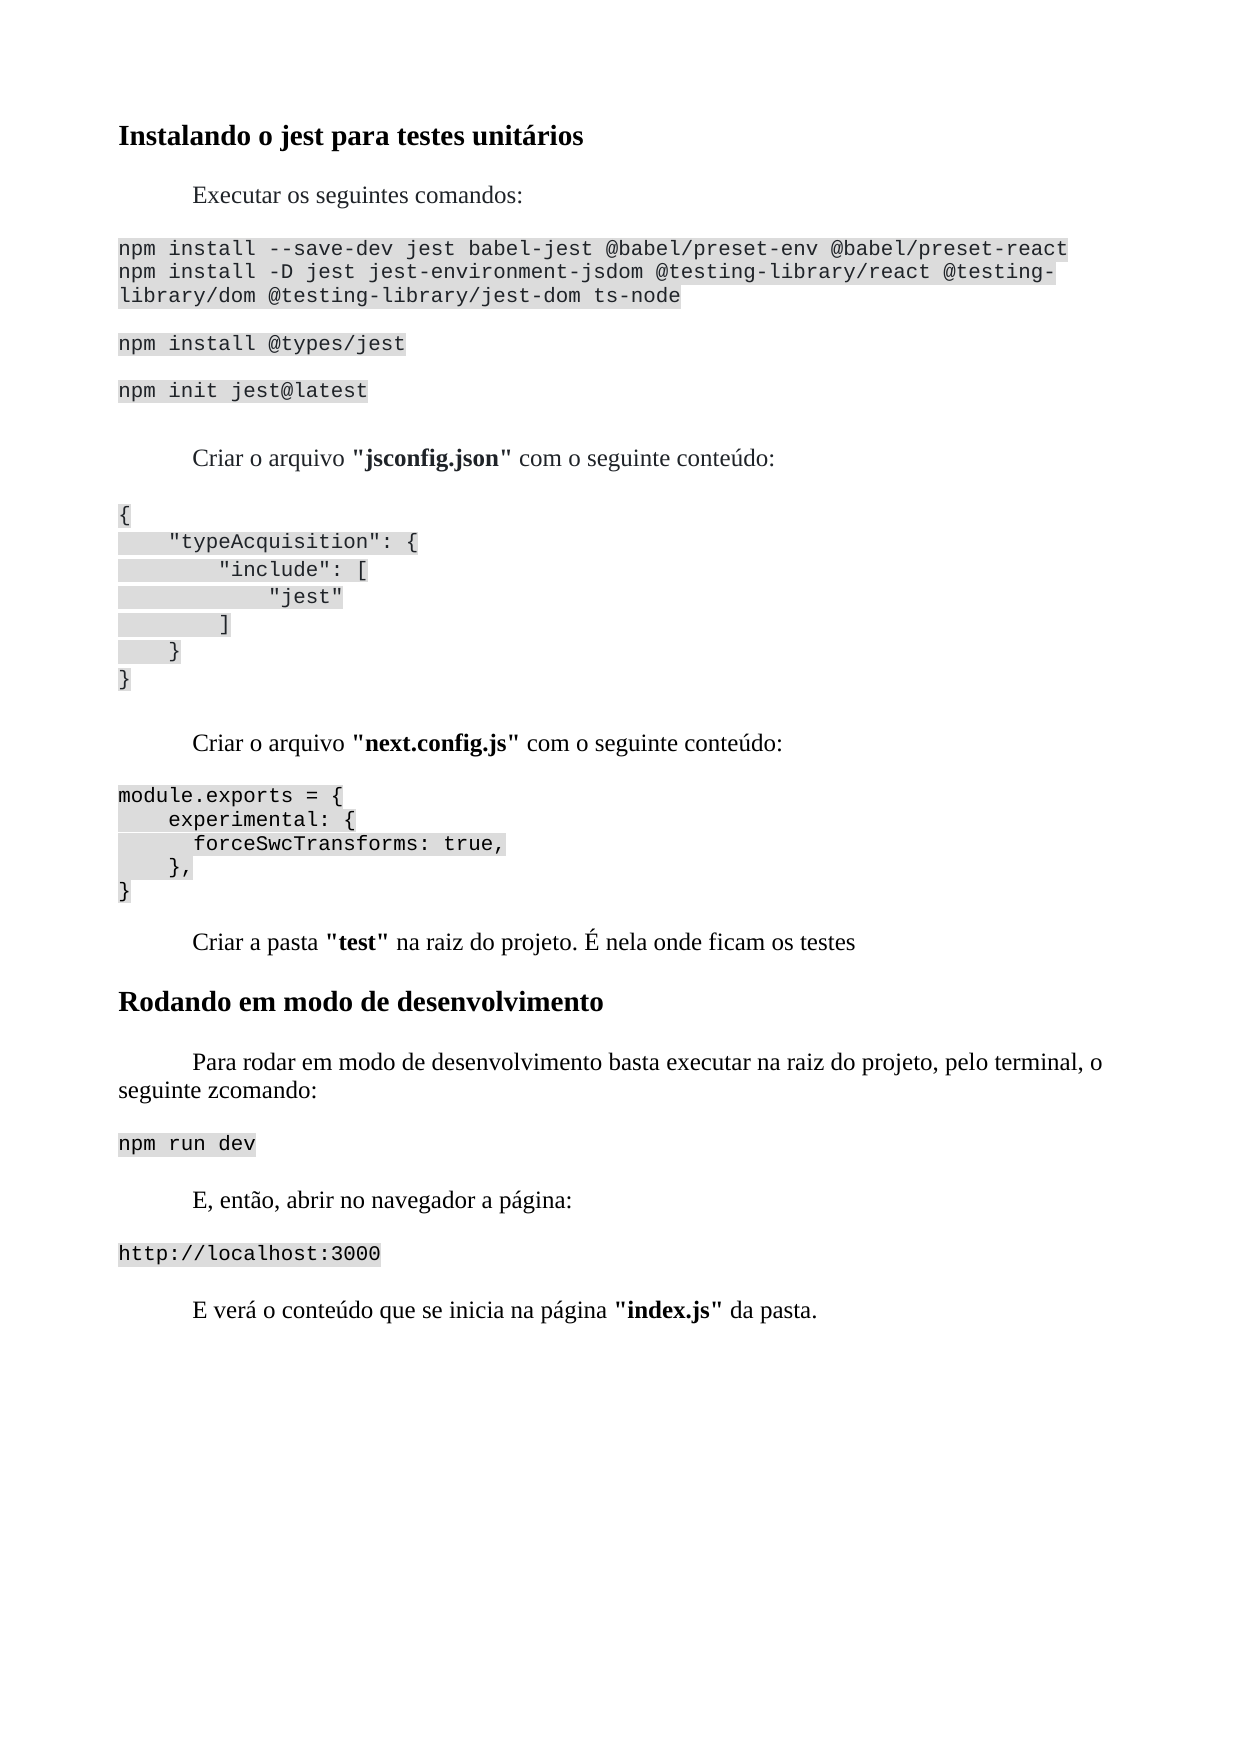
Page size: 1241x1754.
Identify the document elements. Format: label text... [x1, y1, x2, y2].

text Criar o arquivo "jsconfig.json" com o seguinte conteúdo: [118, 443, 1122, 471]
text npm install @types/jest [118, 332, 1122, 356]
text Instalando o jest para testes unitários [118, 118, 1122, 152]
text Rodando em modo de desenvolvimento [118, 984, 1122, 1018]
text Criar a pasta "test" na raiz do projeto. É nela onde ficam os testes [118, 927, 1122, 956]
text ] [118, 613, 1122, 637]
text E verá o conteúdo que se inicia na página "index.js" da pasta. [118, 1295, 1122, 1324]
text "typeAcquisition": { [118, 532, 1122, 555]
text } [118, 667, 1122, 691]
text Criar o arquivo "next.config.js" com o seguinte conteúdo: [118, 728, 1122, 756]
text forceSwcTransforms: true, [118, 832, 1122, 856]
text npm run dev [118, 1133, 1122, 1157]
text } [118, 880, 1122, 903]
text "include": [ [118, 559, 1122, 582]
text http://localhost:3000 [118, 1243, 1122, 1267]
text { [118, 504, 1122, 528]
text npm install --save-dev jest babel-jest @babel/preset-env @babel/preset-react [118, 238, 1122, 262]
text npm init jest@latest [118, 380, 1122, 403]
text "jest" [118, 586, 1122, 609]
text experimental: { [118, 809, 1122, 832]
text E, então, abrir no navegador a página: [118, 1186, 1122, 1214]
text } [118, 640, 1122, 664]
text npm install -D jest jest-environment-jsdom @testing-library/react @testing-library/dom @testing-library/jest-dom ts-node [118, 262, 1122, 309]
text module.exports = { [118, 785, 1122, 809]
text Executar os seguintes comandos: [118, 180, 1122, 209]
text Para rodar em modo de desenvolvimento basta executar na raiz do projeto, pelo terminal, o seguinte zcomando: [118, 1047, 1122, 1104]
text }, [118, 856, 1122, 880]
